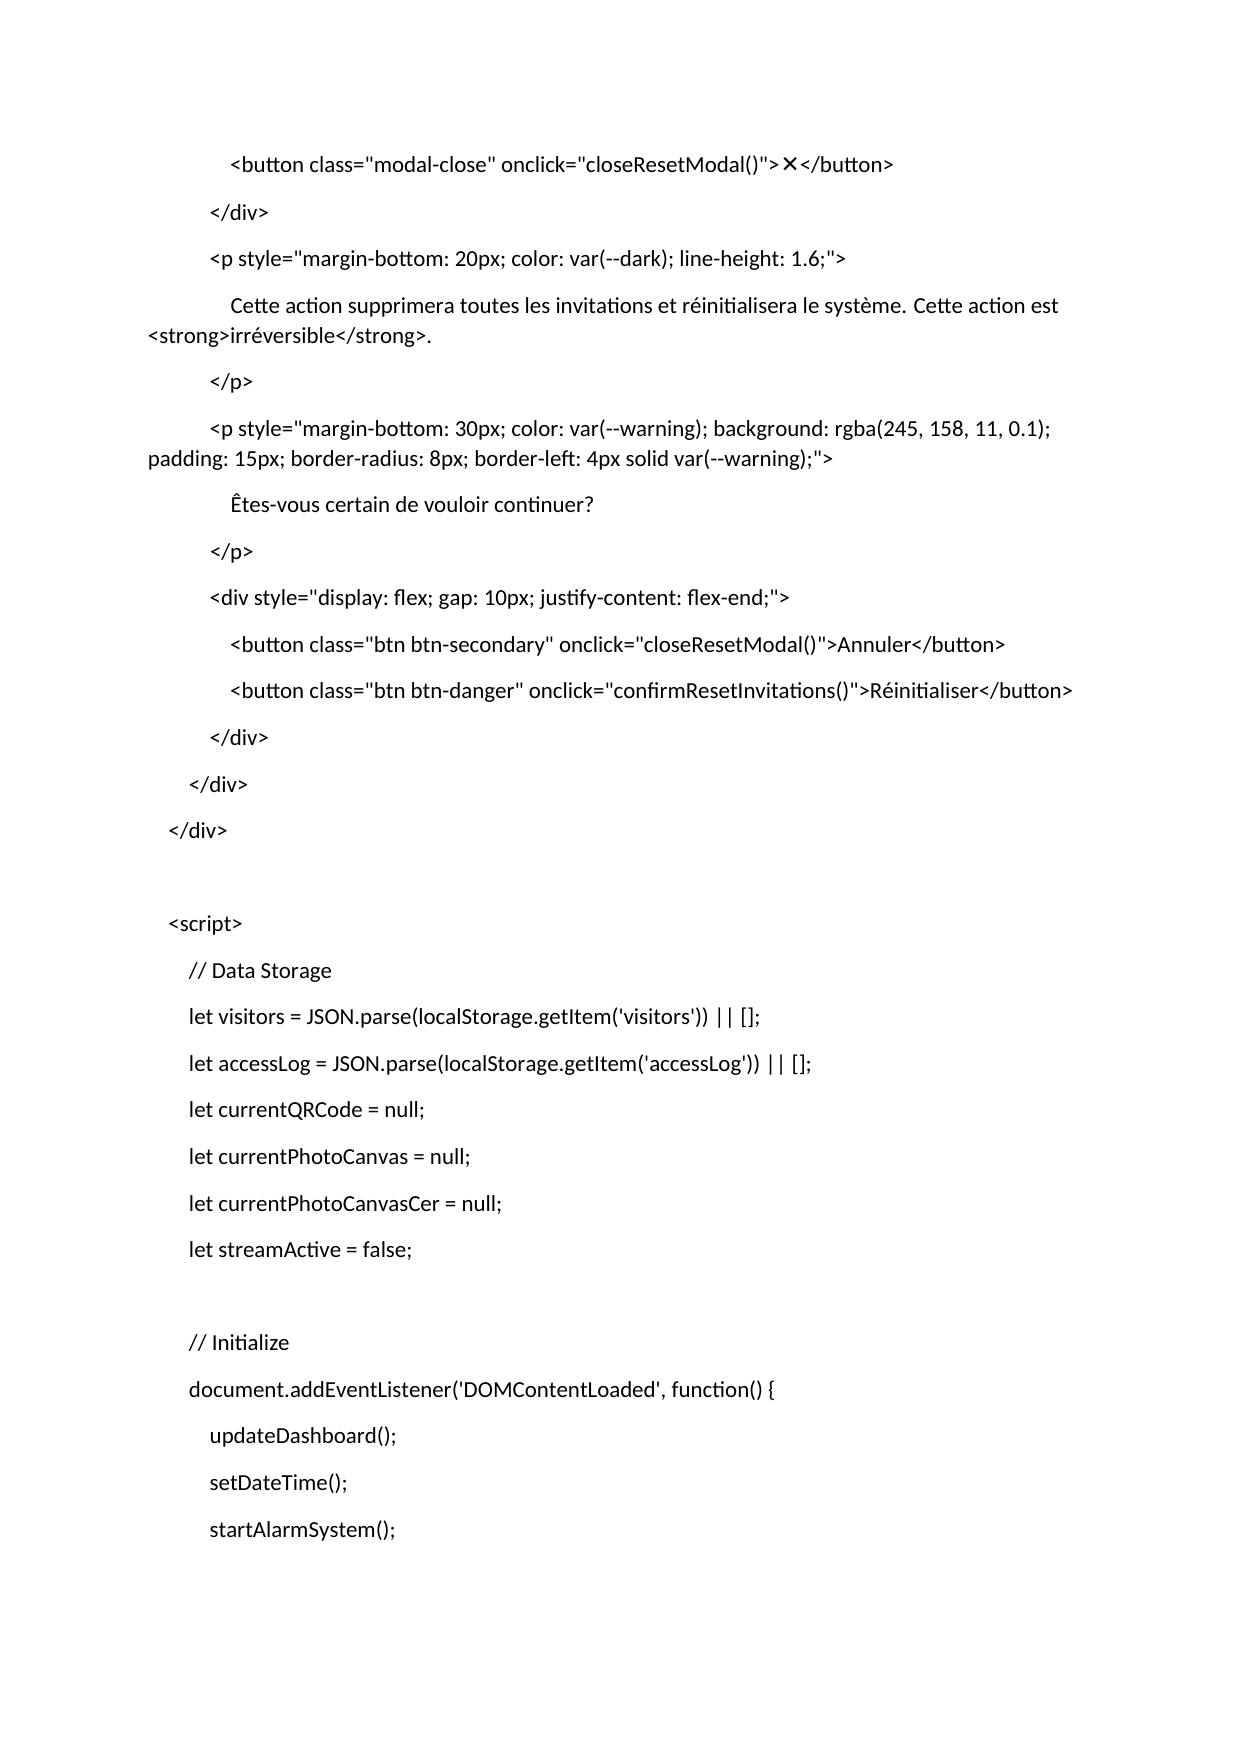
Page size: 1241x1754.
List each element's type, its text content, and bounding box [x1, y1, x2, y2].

text // Data Storage [148, 956, 1093, 984]
text <div style="display: flex; gap: 10px; justify-content: flex-end;"> [148, 583, 1093, 611]
text Êtes-vous certain de vouloir continuer? [148, 490, 1093, 518]
text let currentQRCode = null; [148, 1096, 1093, 1124]
text let currentPhotoCanvasCer = null; [148, 1189, 1093, 1217]
text setDateTime(); [148, 1468, 1093, 1496]
text </div> [148, 723, 1093, 751]
text </div> [148, 770, 1093, 798]
text let accessLog = JSON.parse(localStorage.getItem('accessLog')) || []; [148, 1049, 1093, 1077]
text updateDashboard(); [148, 1422, 1093, 1449]
text <button class="modal-close" onclick="closeResetModal()">✕</button> [148, 148, 1093, 179]
text let currentPhotoCanvas = null; [148, 1142, 1093, 1170]
text <button class="btn btn-secondary" onclick="closeResetModal()">Annuler</button> [148, 630, 1093, 658]
text </div> [148, 198, 1093, 226]
text let streamActive = false; [148, 1235, 1093, 1263]
text </p> [148, 367, 1093, 395]
text </p> [148, 537, 1093, 565]
text document.addEventListener('DOMContentLoaded', function() { [148, 1375, 1093, 1403]
text Cette action supprimera toutes les invitations et réinitialisera le système. Cette action est <strong>irréversible</strong>. [148, 291, 1093, 349]
text let visitors = JSON.parse(localStorage.getItem('visitors')) || []; [148, 1002, 1093, 1031]
text </div> [148, 816, 1093, 844]
text <p style="margin-bottom: 20px; color: var(--dark); line-height: 1.6;"> [148, 244, 1093, 272]
text <p style="margin-bottom: 30px; color: var(--warning); background: rgba(245, 158, 11, 0.1); padding: 15px; border-radius: 8px; border-left: 4px solid var(--warning);"> [148, 414, 1093, 472]
text startAlarmSystem(); [148, 1515, 1093, 1543]
text <script> [148, 909, 1093, 937]
text <button class="btn btn-danger" onclick="confirmResetInvitations()">Réinitialiser</button> [148, 677, 1093, 704]
text // Initialize [148, 1328, 1093, 1356]
